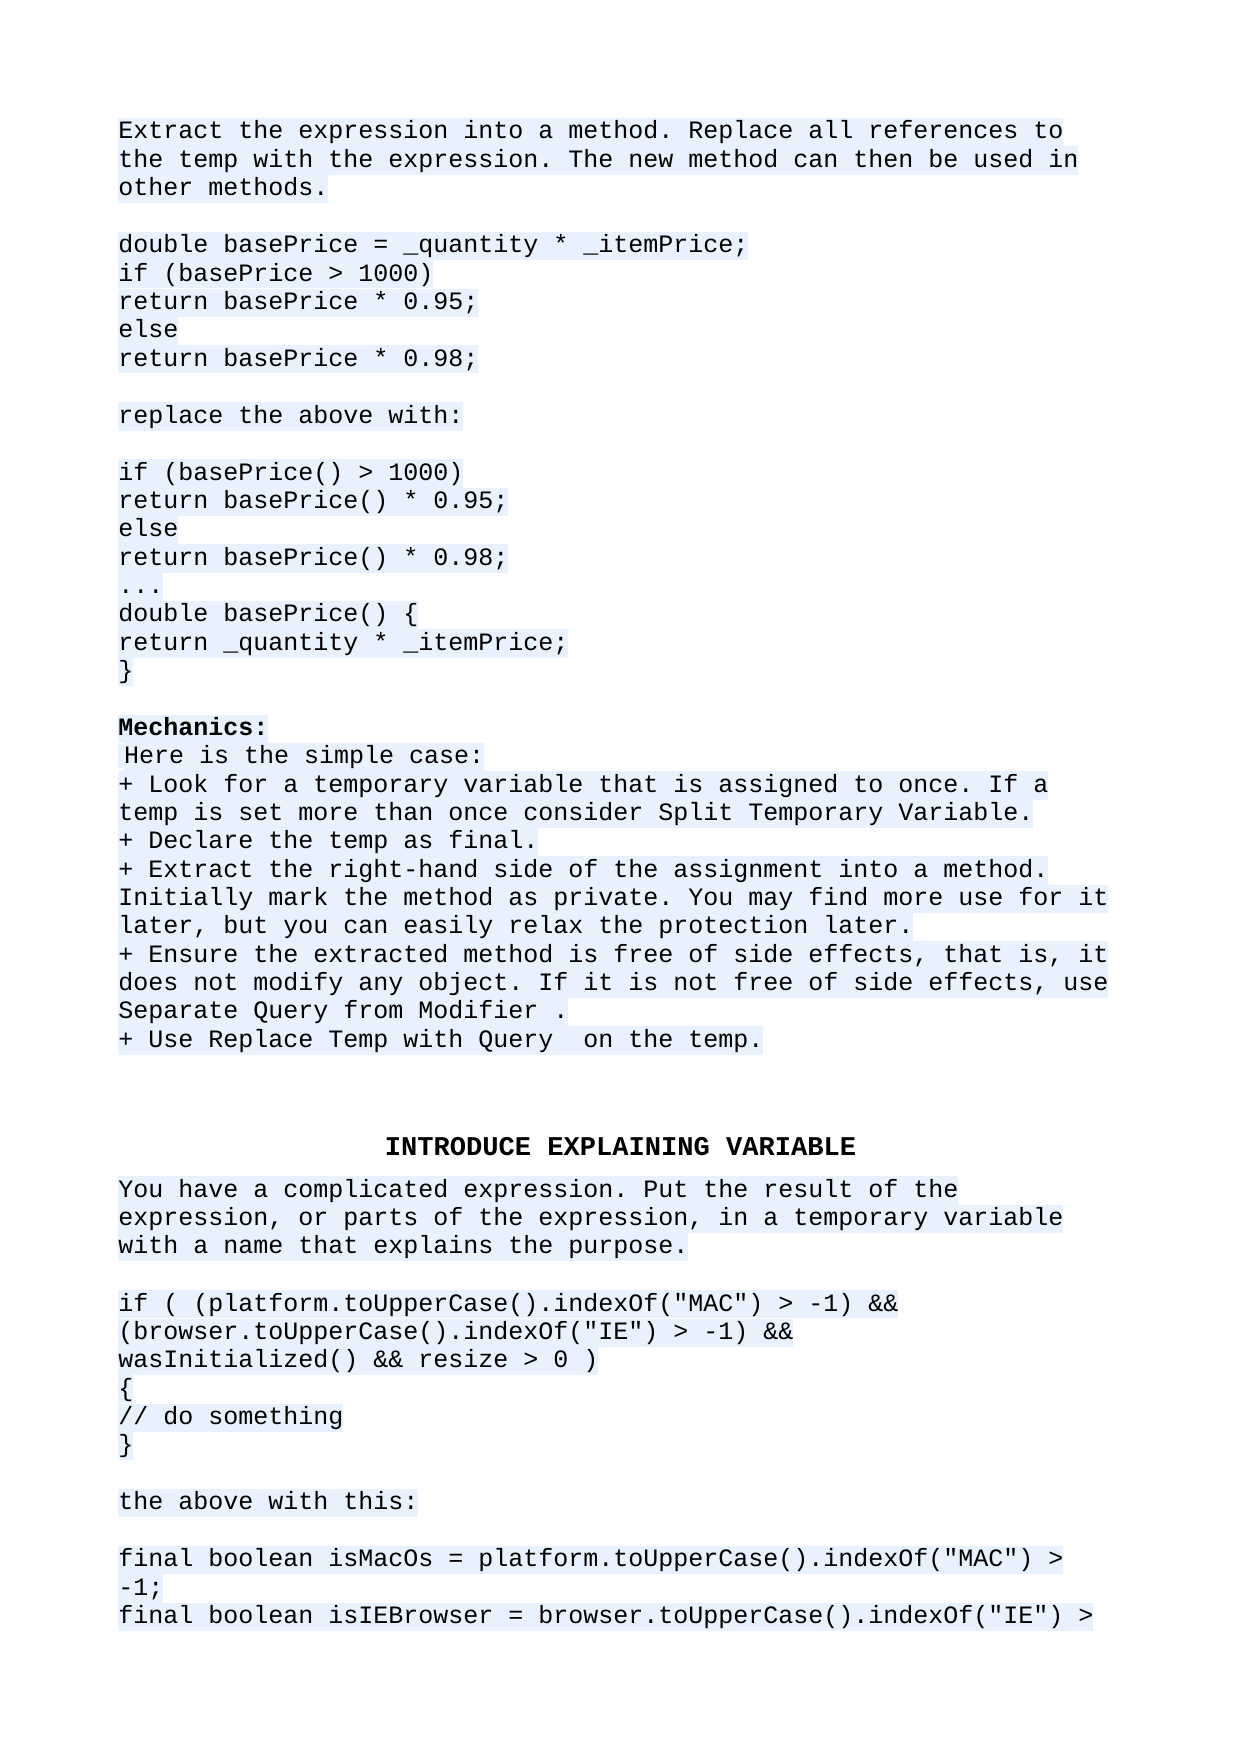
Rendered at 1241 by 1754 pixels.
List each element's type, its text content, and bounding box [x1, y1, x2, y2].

text return basePrice() * 0.95; [118, 488, 1122, 516]
text the above with this: [118, 1489, 1122, 1517]
text double basePrice() { [118, 601, 1122, 629]
text return basePrice * 0.98; [118, 345, 1122, 373]
text wasInitialized() && resize > 0 ) [118, 1347, 1122, 1375]
text { [118, 1375, 1122, 1403]
text + Look for a temporary variable that is assigned to once. If a temp is set more than once consider Split Temporary Variable. [118, 771, 1122, 828]
text replace the above with: [118, 402, 1122, 431]
text if ( (platform.toUpperCase().indexOf("MAC") > -1) && [118, 1290, 1122, 1318]
subtitle INTRODUCE EXPLAINING VARIABLE [118, 1133, 1122, 1164]
text Mechanics: [118, 715, 1122, 743]
text (browser.toUpperCase().indexOf("IE") > -1) && [118, 1318, 1122, 1347]
text } [118, 1432, 1122, 1460]
text double basePrice = _quantity * _itemPrice; [118, 232, 1122, 260]
text ... [118, 573, 1122, 601]
text else [118, 516, 1122, 544]
text + Extract the right-hand side of the assignment into a method. Initially mark the method as private. You may find more use for it later, but you can easily relax the protection later. [118, 856, 1122, 941]
text Here is the simple case: [118, 743, 1122, 771]
text if (basePrice() > 1000) [118, 459, 1122, 488]
text if (basePrice > 1000) [118, 260, 1122, 288]
text final boolean isMacOs = platform.toUpperCase().indexOf("MAC") > [118, 1546, 1122, 1574]
text + Ensure the extracted method is free of side effects, that is, it does not modify any object. If it is not free of side effects, use Separate Query from Modifier . [118, 941, 1122, 1026]
text You have a complicated expression. Put the result of the expression, or parts of the expression, in a temporary variable with a name that explains the purpose. [118, 1176, 1122, 1261]
text return _quantity * _itemPrice; [118, 629, 1122, 658]
text + Use Replace Temp with Query on the temp. [118, 1026, 1122, 1055]
text -1; [118, 1574, 1122, 1603]
text } [118, 658, 1122, 686]
text Extract the expression into a method. Replace all references to the temp with the expression. The new method can then be used in other methods. [118, 118, 1122, 203]
text return basePrice() * 0.98; [118, 544, 1122, 573]
text final boolean isIEBrowser = browser.toUpperCase().indexOf("IE") > [118, 1603, 1122, 1631]
text else [118, 317, 1122, 345]
text + Declare the temp as final. [118, 828, 1122, 856]
text return basePrice * 0.95; [118, 288, 1122, 317]
text // do something [118, 1403, 1122, 1432]
